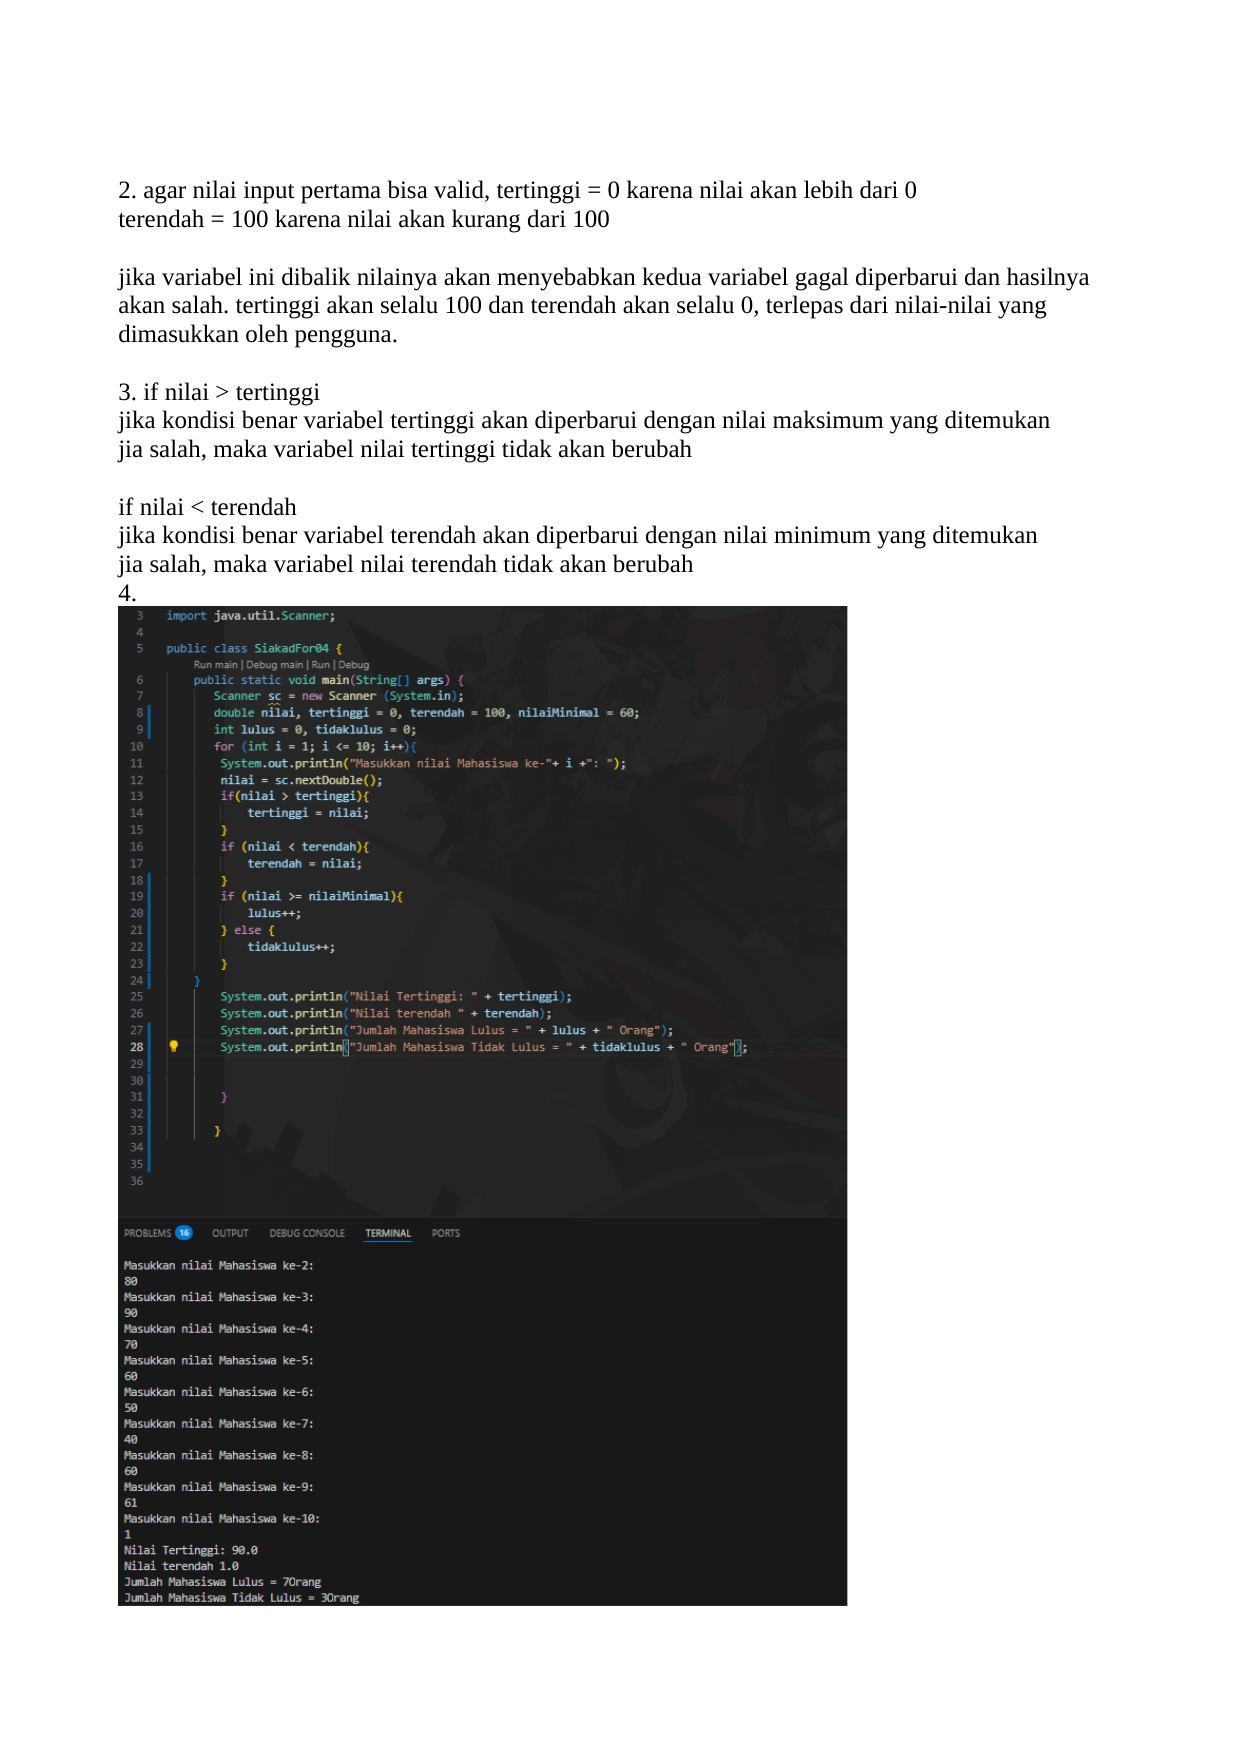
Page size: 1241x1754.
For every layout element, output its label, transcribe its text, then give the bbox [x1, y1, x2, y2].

text jika variabel ini dibalik nilainya akan menyebabkan kedua variabel gagal diperbarui dan hasilnya akan salah. tertinggi akan selalu 100 dan terendah akan selalu 0, terlepas dari nilai-nilai yang dimasukkan oleh pengguna. [118, 262, 1122, 348]
text jika kondisi benar variabel tertinggi akan diperbarui dengan nilai maksimum yang ditemukan [118, 406, 1122, 434]
text jia salah, maka variabel nilai terendah tidak akan berubah [118, 549, 1122, 578]
picture [118, 606, 848, 1606]
text jika kondisi benar variabel terendah akan diperbarui dengan nilai minimum yang ditemukan [118, 521, 1122, 549]
text jia salah, maka variabel nilai tertinggi tidak akan berubah [118, 434, 1122, 463]
text if nilai < terendah [118, 492, 1122, 521]
text terendah = 100 karena nilai akan kurang dari 100 [118, 204, 1122, 233]
text 3. if nilai > tertinggi [118, 377, 1122, 406]
text 4. [118, 578, 1122, 607]
text 2. agar nilai input pertama bisa valid, tertinggi = 0 karena nilai akan lebih dari 0 [118, 176, 1122, 204]
